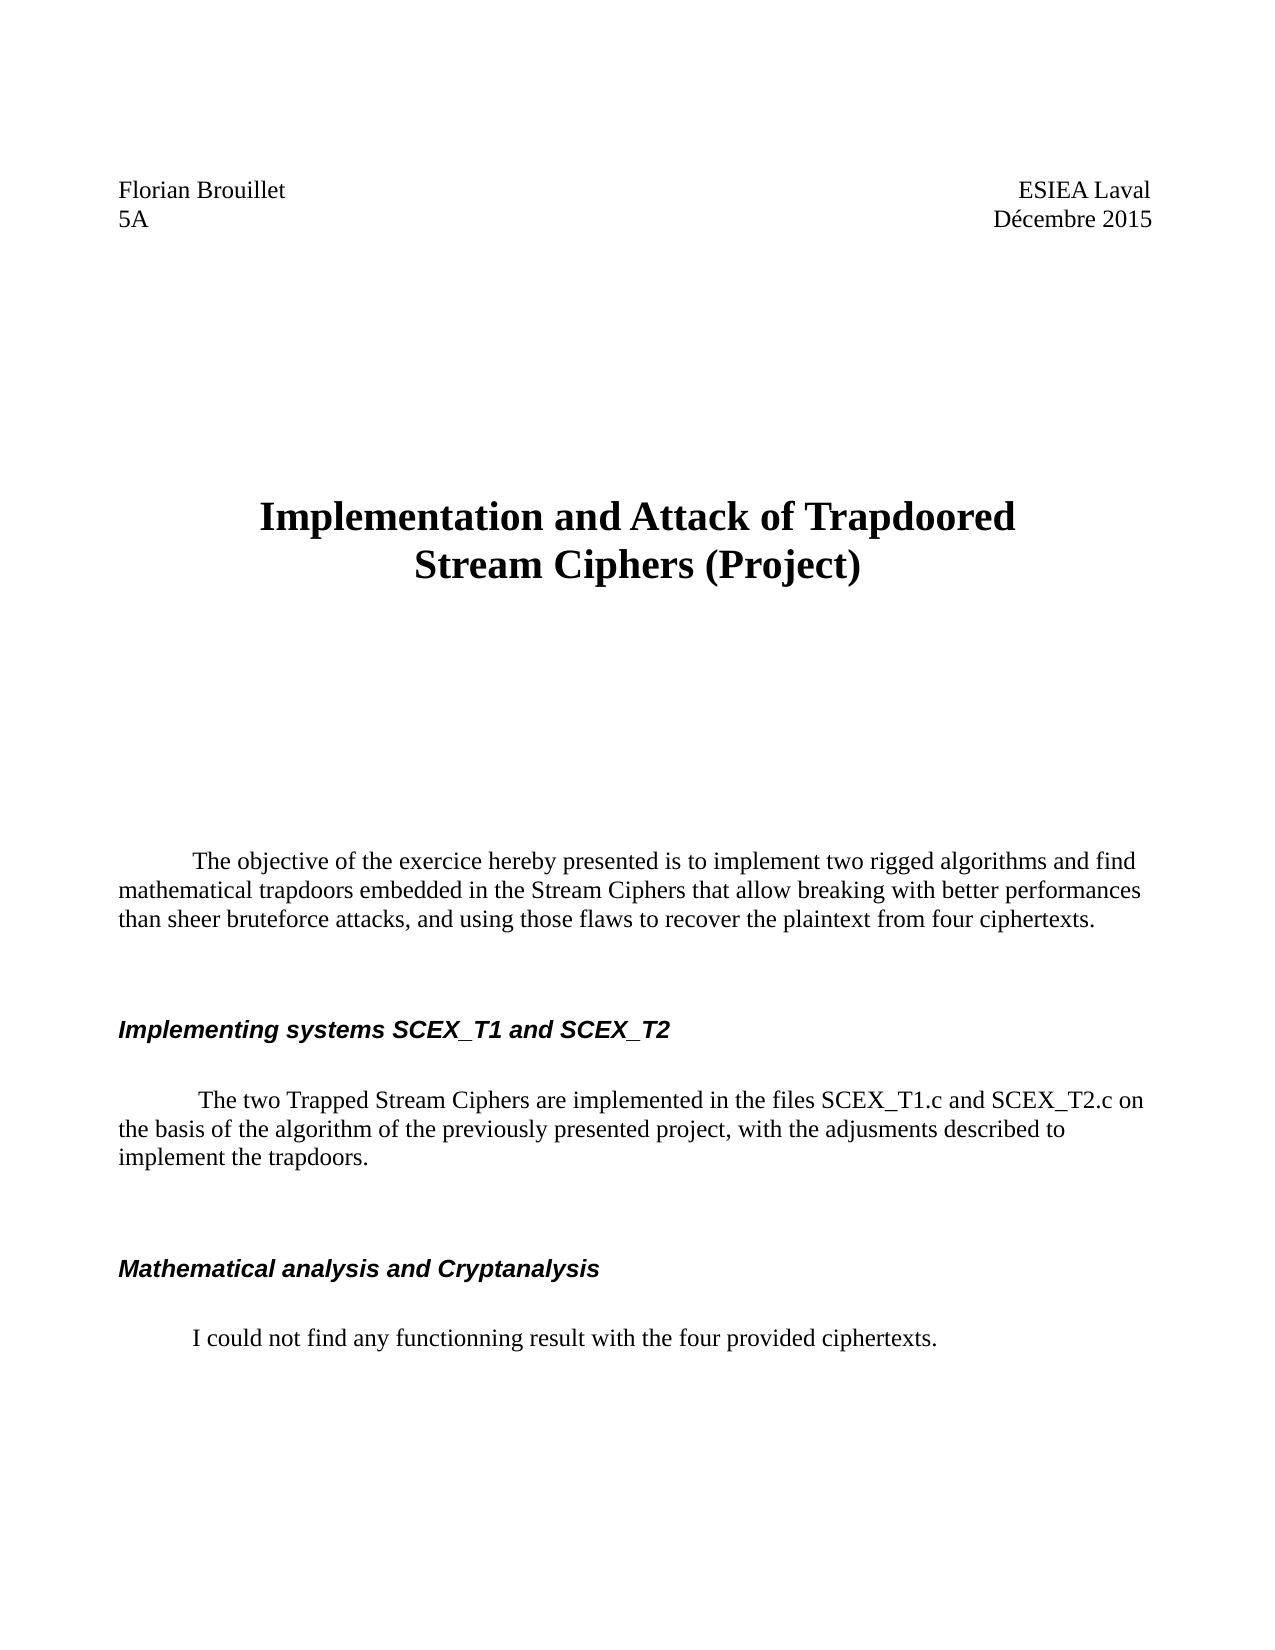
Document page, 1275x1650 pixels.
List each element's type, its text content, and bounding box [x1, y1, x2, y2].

subtitle Implementing systems SCEX_T1 and SCEX_T2 [118, 1015, 1157, 1044]
subtitle Mathematical analysis and Cryptanalysis [118, 1254, 1157, 1282]
text I could not find any functionning result with the four provided ciphertexts. [118, 1323, 1157, 1352]
text Florian Brouillet ESIEA Laval [118, 176, 1157, 204]
text The two Trapped Stream Ciphers are implemented in the files SCEX_T1.c and SCEX_T2.c on the basis of the algorithm of the previously presented project, with the adjusments described to implement the trapdoors. [118, 1085, 1157, 1171]
text 5A Décembre 2015 [118, 204, 1157, 233]
text Implementation and Attack of Trapdoored [118, 492, 1157, 540]
text The objective of the exercice hereby presented is to implement two rigged algorithms and find mathematical trapdoors embedded in the Stream Ciphers that allow breaking with better performances than sheer bruteforce attacks, and using those flaws to recover the plaintext from four ciphertexts. [118, 846, 1157, 933]
text Stream Ciphers (Project) [118, 540, 1157, 588]
